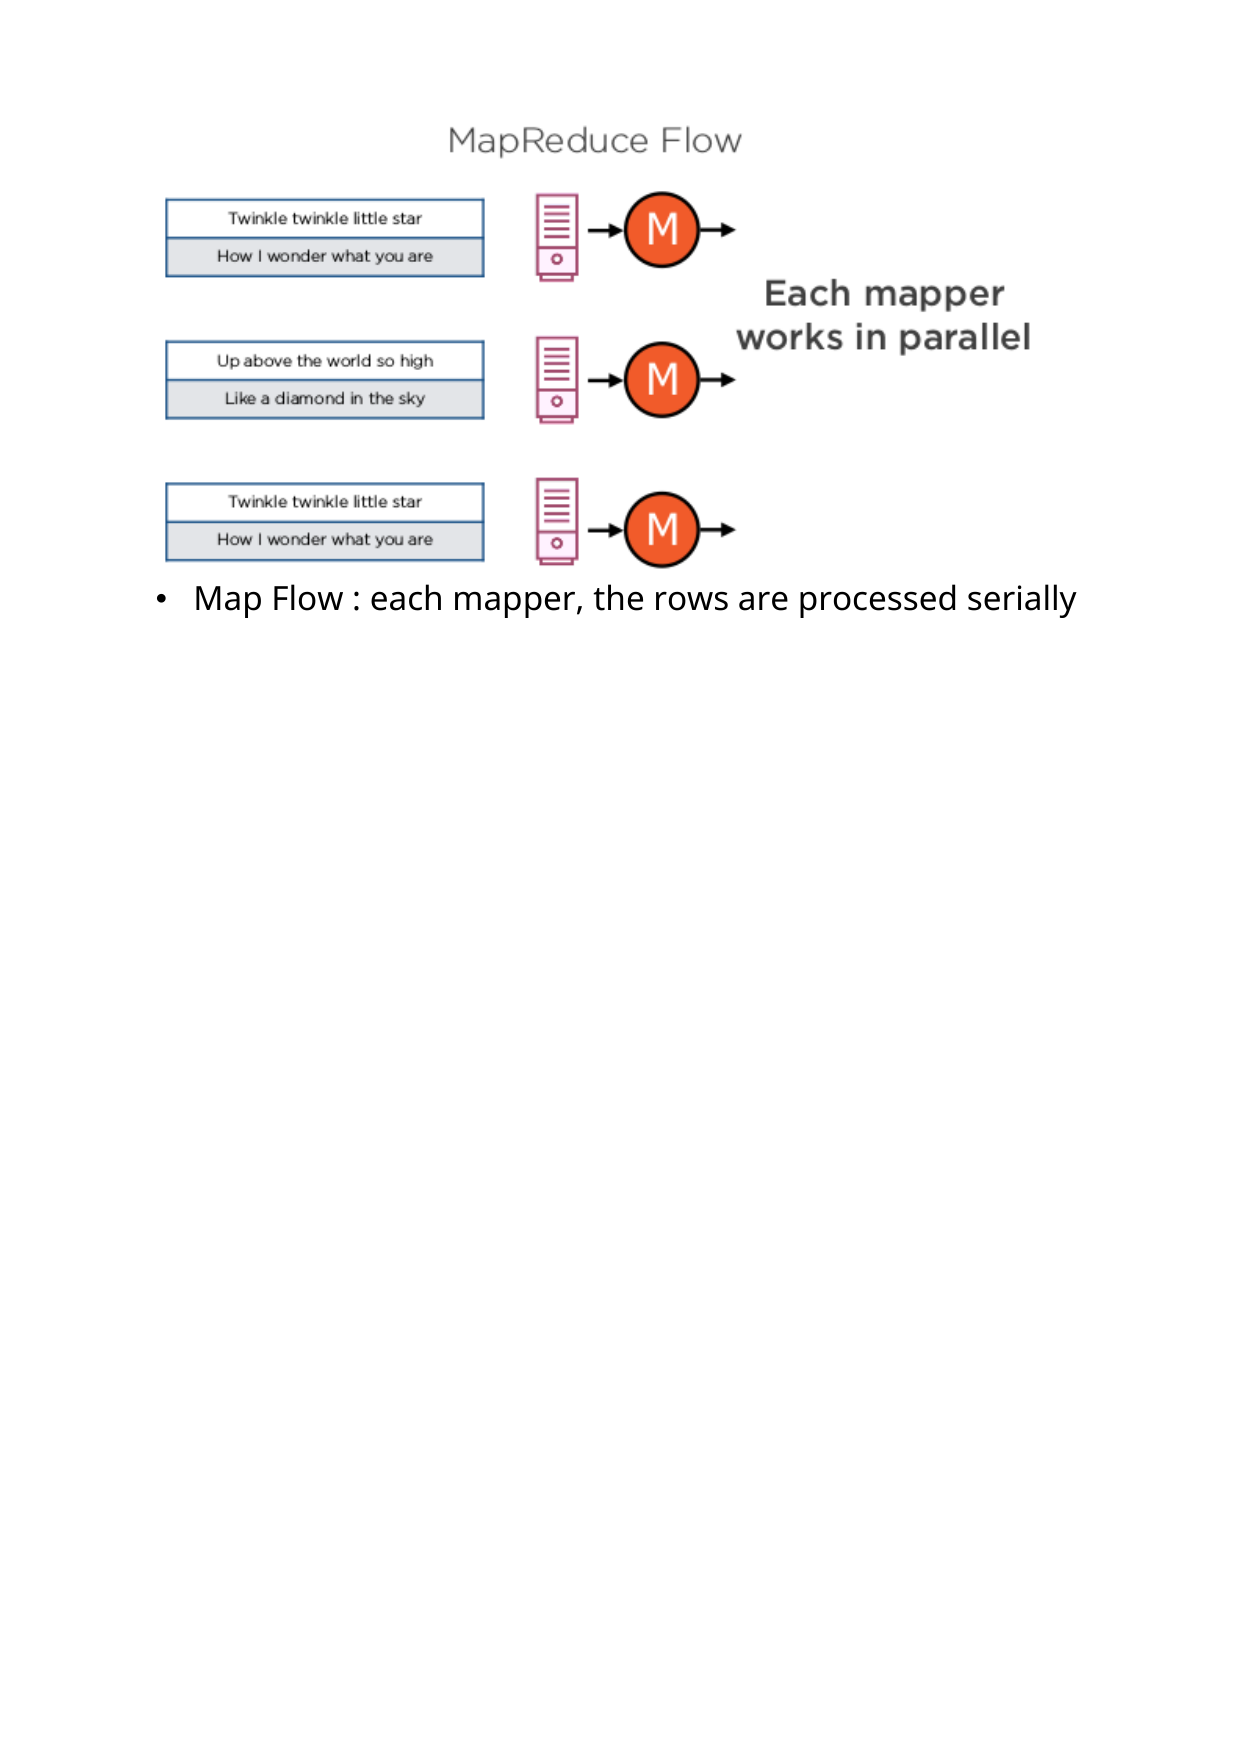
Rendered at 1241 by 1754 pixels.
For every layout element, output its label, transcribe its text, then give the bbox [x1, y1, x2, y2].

picture [151, 118, 1039, 575]
list Map Flow : each mapper, the rows are processed serially [156, 252, 1122, 620]
